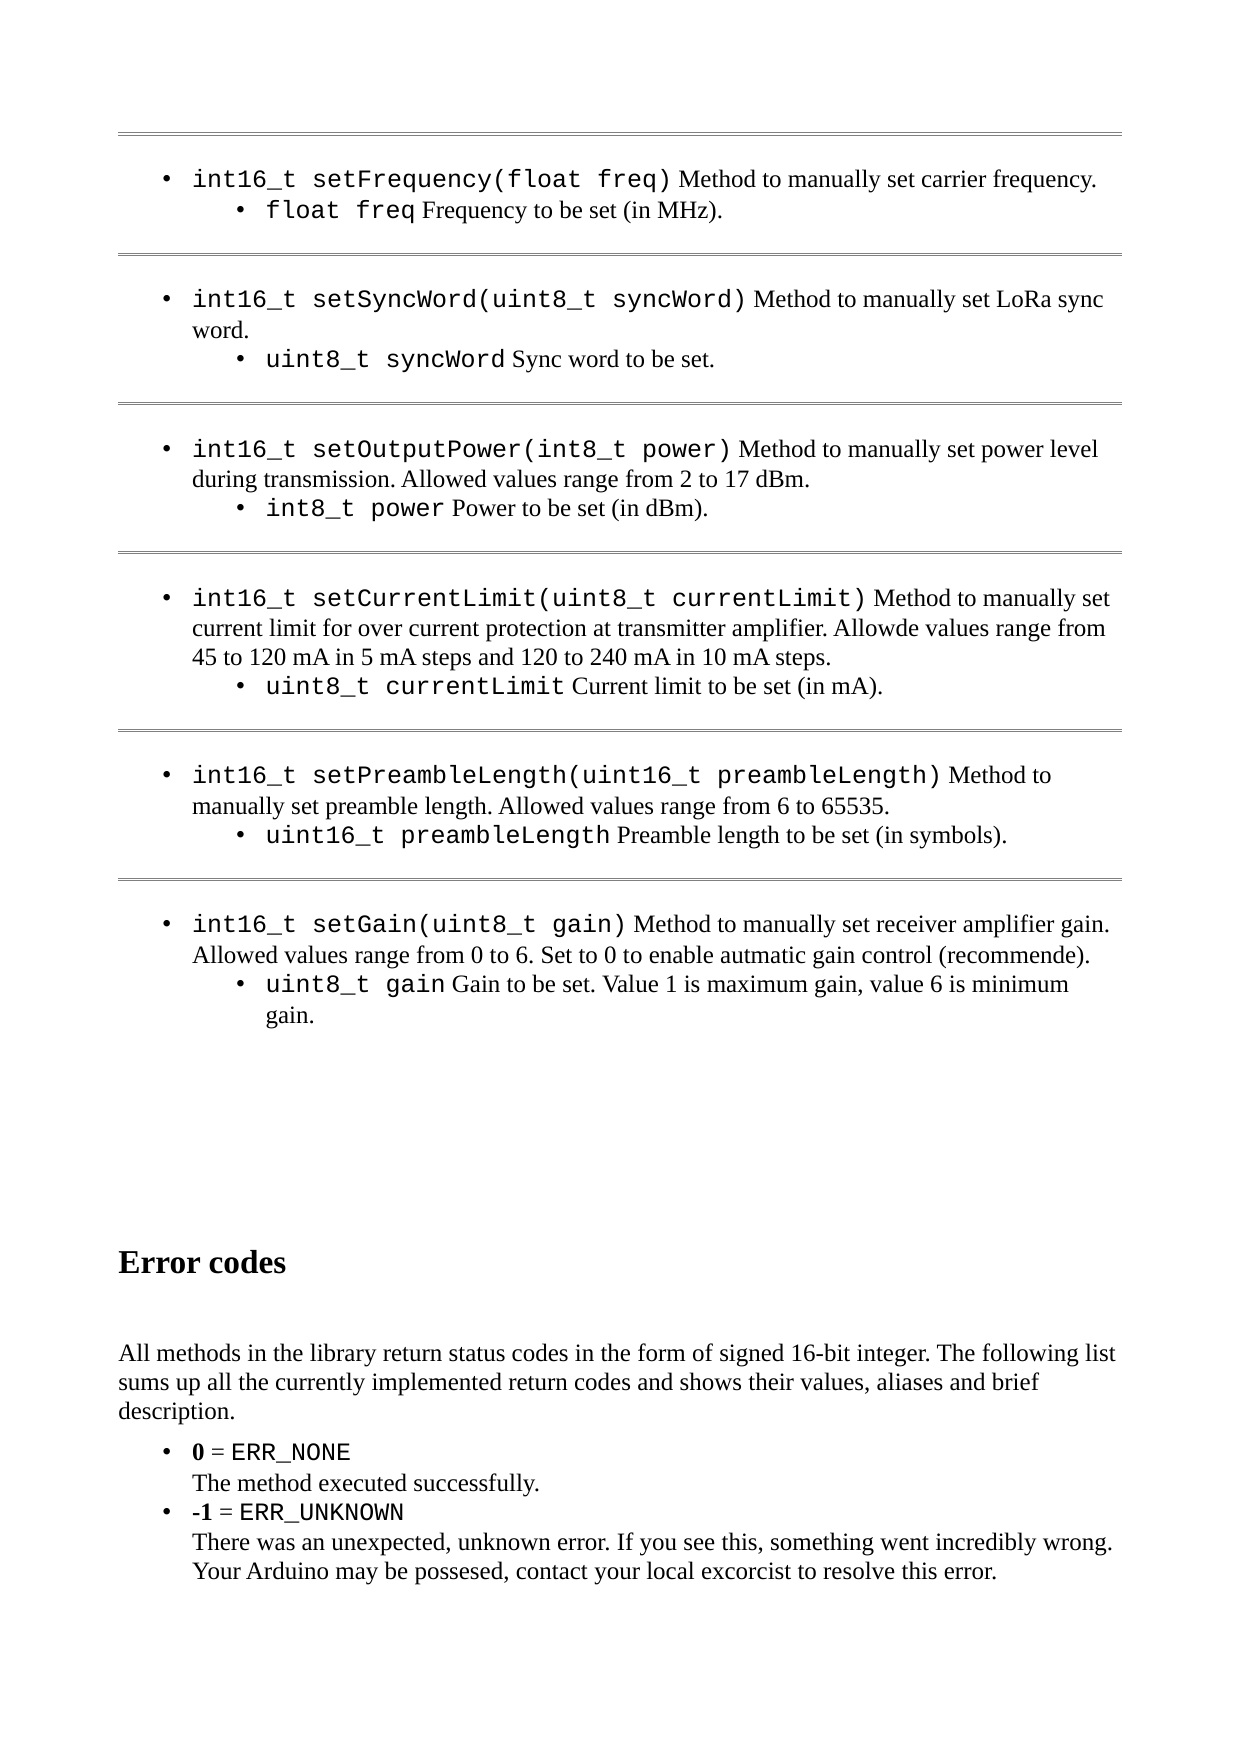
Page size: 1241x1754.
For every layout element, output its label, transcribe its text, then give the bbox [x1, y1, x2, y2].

text All methods in the library return status codes in the form of signed 16-bit integer. The following list sums up all the currently implemented return codes and shows their values, aliases and brief description. [118, 1338, 1122, 1424]
list int8_t power Power to be set (in dBm). [236, 493, 1122, 524]
text Error codes [118, 1242, 1122, 1281]
list 0 = ERR_NONE The method executed successfully. [162, 1437, 1122, 1497]
list -1 = ERR_UNKNOWN There was an unexpected, unknown error. If you see this, something went incredibly wrong. Your Arduino may be possesed, contact your local excorcist to resolve this error. [162, 1497, 1122, 1585]
list int16_t setOutputPower(int8_t power) Method to manually set power level during transmission. Allowed values range from 2 to 17 dBm. [162, 434, 1122, 493]
list uint8_t syncWord Sync word to be set. [236, 344, 1122, 375]
list int16_t setFrequency(float freq) Method to manually set carrier frequency. [162, 164, 1122, 195]
list uint16_t preambleLength Preamble length to be set (in symbols). [236, 820, 1122, 851]
list float freq Frequency to be set (in MHz). [236, 195, 1122, 226]
list int16_t setCurrentLimit(uint8_t currentLimit) Method to manually set current limit for over current protection at transmitter amplifier. Allowde values range from 45 to 120 mA in 5 mA steps and 120 to 240 mA in 10 mA steps. [162, 583, 1122, 671]
list uint8_t gain Gain to be set. Value 1 is maximum gain, value 6 is minimum gain. [236, 969, 1122, 1029]
list uint8_t currentLimit Current limit to be set (in mA). [236, 671, 1122, 702]
list int16_t setPreambleLength(uint16_t preambleLength) Method to manually set preamble length. Allowed values range from 6 to 65535. [162, 761, 1122, 820]
list int16_t setGain(uint8_t gain) Method to manually set receiver amplifier gain. Allowed values range from 0 to 6. Set to 0 to enable autmatic gain control (recommende). [162, 909, 1122, 969]
list int16_t setSyncWord(uint8_t syncWord) Method to manually set LoRa sync word. [162, 284, 1122, 344]
